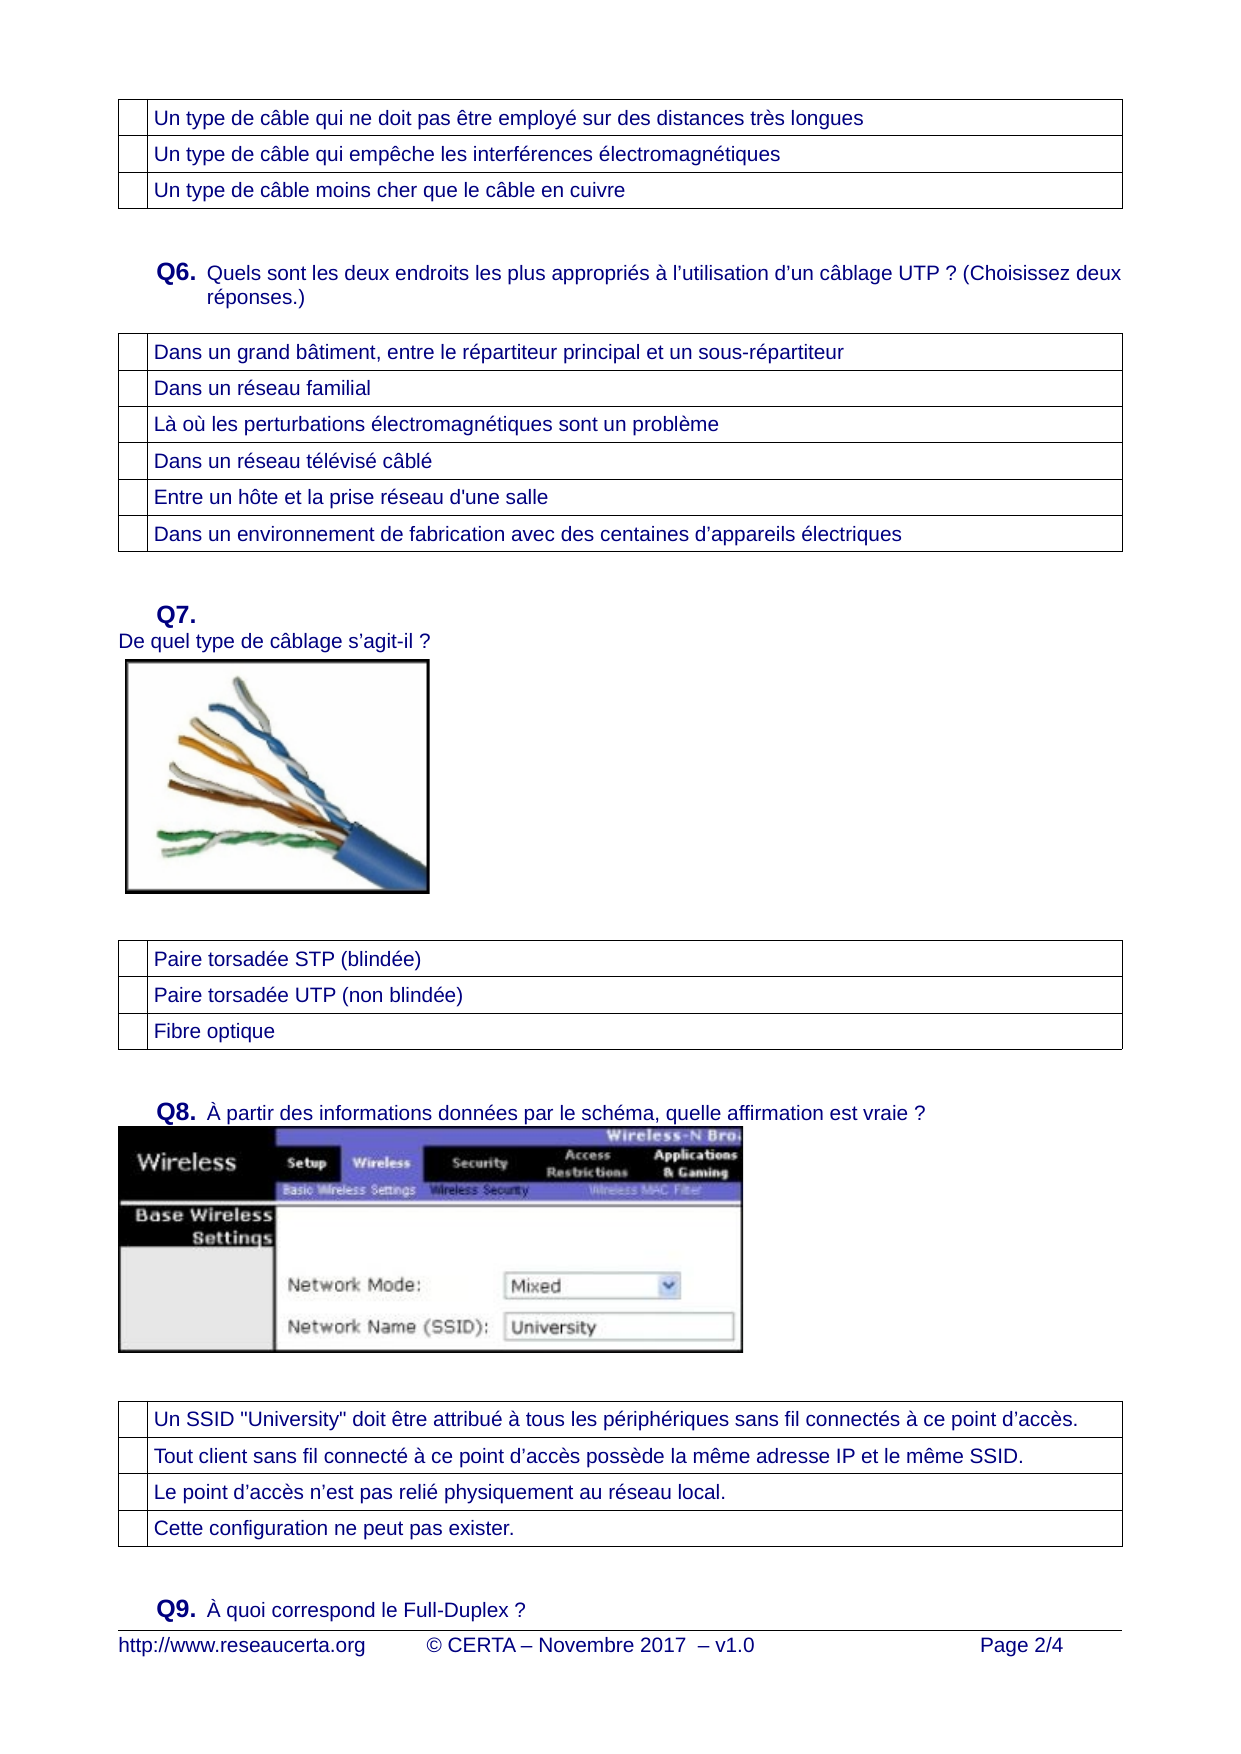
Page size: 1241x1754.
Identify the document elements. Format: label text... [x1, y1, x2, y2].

table_cell [119, 407, 147, 442]
table_cell [119, 516, 147, 551]
table_cell [119, 1511, 147, 1546]
table_cell Dans un réseau familial [148, 371, 1122, 406]
table_header Paire torsadée STP (blindée) [148, 941, 1122, 976]
table_cell [119, 977, 147, 1013]
table_cell Un type de câble qui empêche les interférences électromagnétiques [148, 136, 1122, 172]
table_cell Paire torsadée UTP (non blindée) [148, 977, 1122, 1013]
text De quel type de câblage s’agit-il ? [118, 628, 1122, 652]
list À partir des informations données par le schéma, quelle affirmation est vraie ? [156, 1097, 1122, 1126]
table_cell Dans un réseau télévisé câblé [148, 443, 1122, 478]
table_cell [119, 371, 147, 406]
table_cell [119, 480, 147, 515]
table_cell [119, 443, 147, 478]
table_header Un type de câble qui ne doit pas être employé sur des distances très longues [148, 100, 1122, 135]
table_cell [119, 1014, 147, 1049]
table_header [119, 334, 147, 369]
list Quels sont les deux endroits les plus appropriés à l’utilisation d’un câblage UTP ? (Choisissez deux réponses.) [156, 256, 1122, 309]
table_cell [119, 1474, 147, 1510]
table_cell Tout client sans fil connecté à ce point d’accès possède la même adresse IP et le même SSID. [148, 1438, 1122, 1473]
table_cell [119, 1438, 147, 1473]
table_cell [119, 173, 147, 208]
table_cell Entre un hôte et la prise réseau d'une salle [148, 480, 1122, 515]
table_header [119, 941, 147, 976]
table_cell Fibre optique [148, 1014, 1122, 1049]
table_header Un SSID "University" doit être attribué à tous les périphériques sans fil connectés à ce point d’accès. [148, 1402, 1122, 1437]
table_cell Cette configuration ne peut pas exister. [148, 1511, 1122, 1546]
table_header [119, 100, 147, 135]
table_cell Dans un environnement de fabrication avec des centaines d’appareils électriques [148, 516, 1122, 551]
table_header Dans un grand bâtiment, entre le répartiteur principal et un sous-répartiteur [148, 334, 1122, 369]
table_cell [119, 136, 147, 172]
table_cell Un type de câble moins cher que le câble en cuivre [148, 173, 1122, 208]
table_cell Là où les perturbations électromagnétiques sont un problème [148, 407, 1122, 442]
table_header [119, 1402, 147, 1437]
table_cell Le point d’accès n’est pas relié physiquement au réseau local. [148, 1474, 1122, 1510]
list À quoi correspond le Full-Duplex ? [156, 1594, 1122, 1623]
